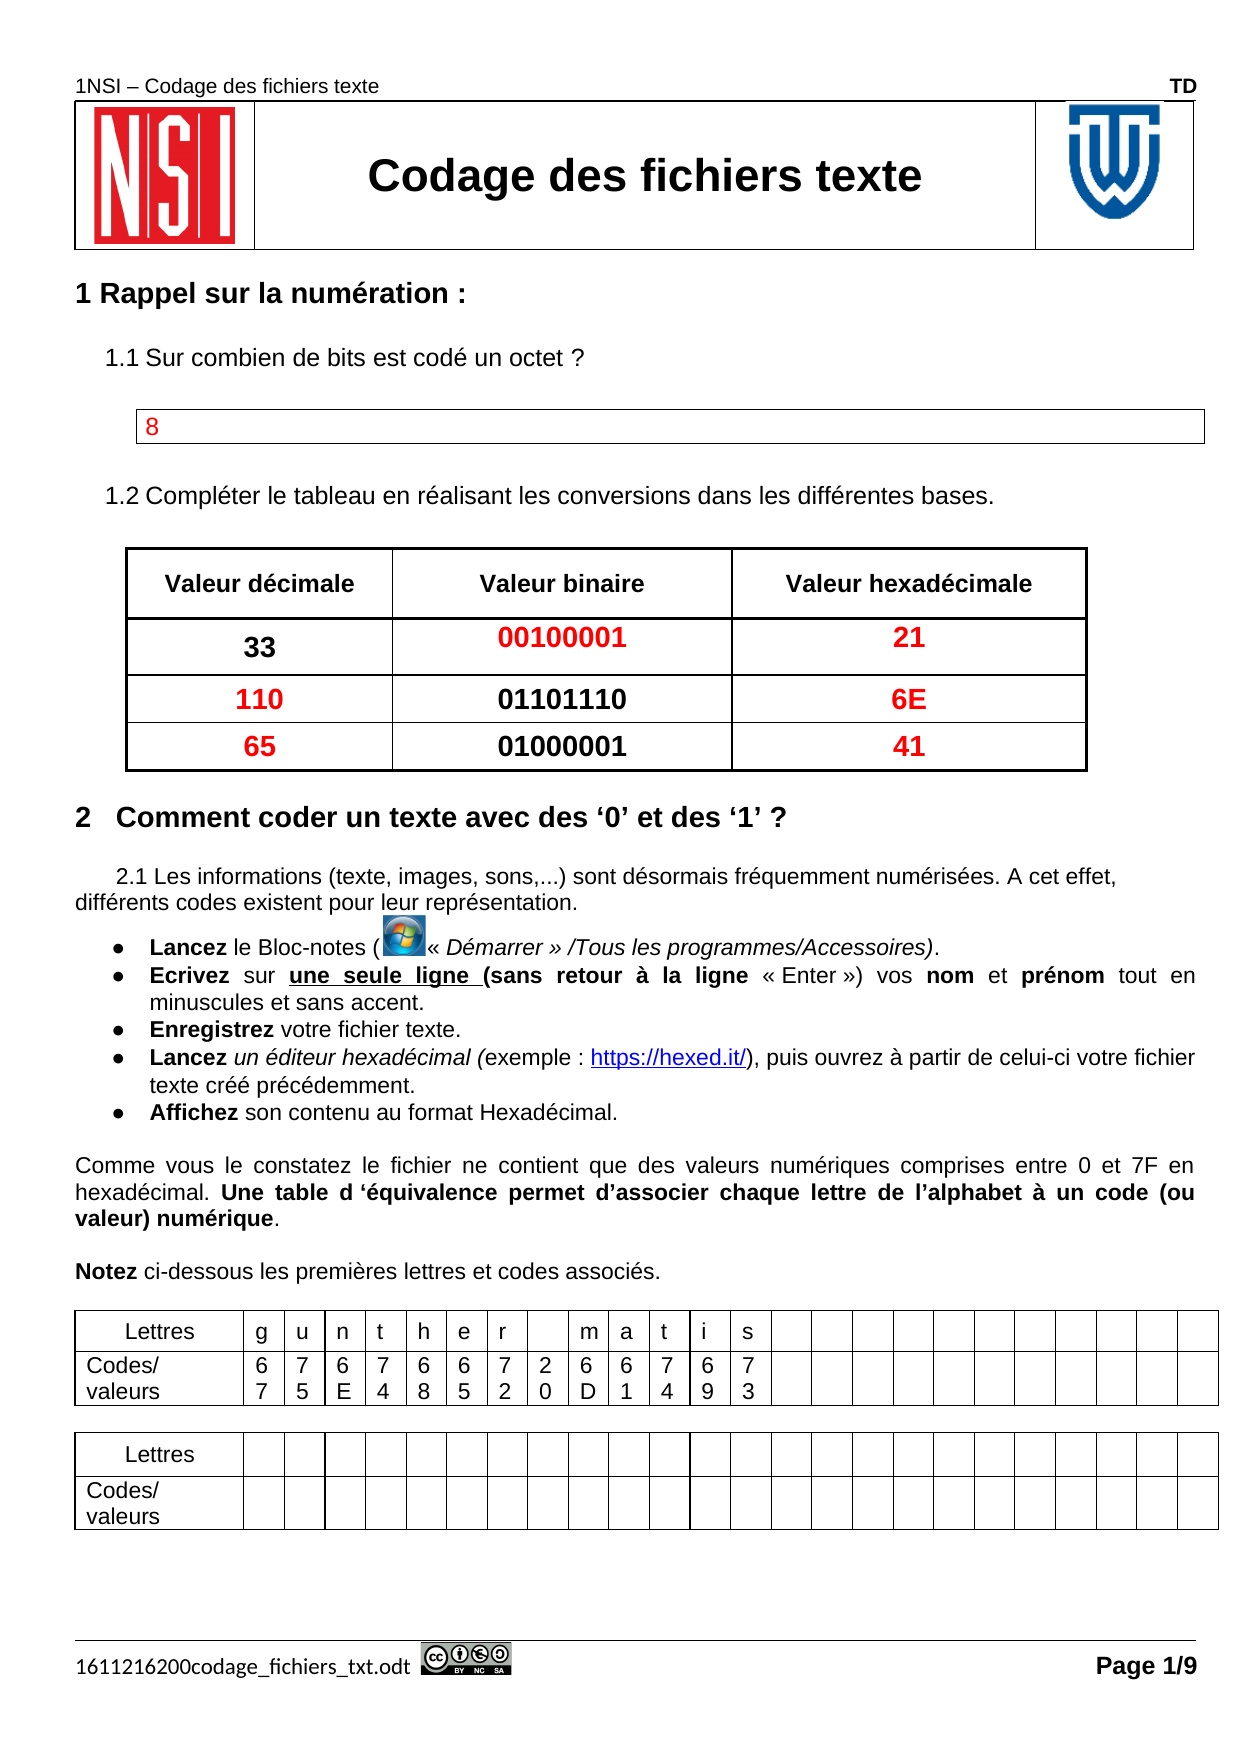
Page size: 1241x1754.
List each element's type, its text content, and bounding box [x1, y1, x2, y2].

table_header [366, 1433, 406, 1476]
table_cell [488, 1477, 527, 1529]
list Affichez son contenu au format Hexadécimal. [112, 1098, 1196, 1126]
table_cell [731, 1477, 771, 1529]
text 2.1 Les informations (texte, images, sons,...) sont désormais fréquemment numérisées. A cet effet, différents codes existent pour leur représentation. [75, 863, 1196, 916]
table_header [650, 1433, 689, 1476]
table_header Lettres [76, 1311, 243, 1351]
table_header r [488, 1311, 527, 1351]
table_cell 73 [731, 1352, 771, 1404]
table_header [76, 102, 254, 249]
table_cell [1015, 1352, 1055, 1404]
table_cell [853, 1352, 893, 1404]
table_cell 67 [244, 1352, 284, 1404]
table_header s [731, 1311, 771, 1351]
table_header Valeur hexadécimale [733, 550, 1085, 617]
table_header [1178, 1311, 1218, 1351]
table_cell [326, 1477, 365, 1529]
table_header [1036, 102, 1193, 249]
table_header t [650, 1311, 689, 1351]
table_header [975, 1433, 1014, 1476]
table_header [447, 1433, 487, 1476]
table_cell 69 [691, 1352, 730, 1404]
table_header [731, 1433, 771, 1476]
table_cell [569, 1477, 608, 1529]
table_header g [244, 1311, 284, 1351]
picture [420, 1642, 512, 1675]
table_cell [447, 1477, 487, 1529]
table_header [528, 1433, 568, 1476]
table_cell [1056, 1352, 1096, 1404]
table_header [1056, 1311, 1096, 1351]
table_cell [934, 1477, 974, 1529]
table_cell 6E [326, 1352, 365, 1404]
table_cell 41 [733, 723, 1085, 769]
list Lancez un éditeur hexadécimal (exemple : https://hexed.it/), puis ouvrez à partir de celui-ci votre fichier texte créé précédemment. [112, 1043, 1196, 1098]
table_header u [285, 1311, 324, 1351]
table_header [853, 1433, 893, 1476]
table_cell [285, 1477, 324, 1529]
table_header [853, 1311, 893, 1351]
table_cell 74 [366, 1352, 406, 1404]
table_cell Codes/valeurs [76, 1352, 243, 1404]
picture [383, 915, 426, 956]
table_header e [447, 1311, 487, 1351]
table_header [772, 1311, 811, 1351]
table_cell 6D [569, 1352, 608, 1404]
table_cell 110 [128, 676, 392, 721]
table_cell [772, 1352, 811, 1404]
table_cell [934, 1352, 974, 1404]
table_cell [975, 1477, 1014, 1529]
table_header [569, 1433, 608, 1476]
table_cell 74 [650, 1352, 689, 1404]
table_header [934, 1311, 974, 1351]
table_cell [772, 1477, 811, 1529]
table_cell 01101110 [393, 676, 731, 721]
table_header m [569, 1311, 608, 1351]
table_cell [894, 1477, 933, 1529]
table_cell 61 [609, 1352, 649, 1404]
table_header [812, 1311, 852, 1351]
table_cell 33 [128, 620, 392, 674]
table_cell [812, 1352, 852, 1404]
table_cell 00100001 [393, 620, 731, 674]
table_header [772, 1433, 811, 1476]
table_cell [1056, 1477, 1096, 1529]
table_header [975, 1311, 1014, 1351]
table_header [488, 1433, 527, 1476]
table_header [1178, 1433, 1218, 1476]
table_cell [975, 1352, 1014, 1404]
table_cell [366, 1477, 406, 1529]
table_cell [1137, 1352, 1177, 1404]
table_header a [609, 1311, 649, 1351]
table_header [1137, 1311, 1177, 1351]
table_header Lettres [76, 1433, 243, 1476]
table_header [244, 1433, 284, 1476]
table_header [894, 1433, 933, 1476]
table_header [1056, 1433, 1096, 1476]
table_cell 72 [488, 1352, 527, 1404]
table_header Valeur binaire [393, 550, 731, 617]
table_cell [853, 1477, 893, 1529]
table_header [609, 1433, 649, 1476]
table_cell 6E [733, 676, 1085, 721]
table_cell 20 [528, 1352, 568, 1404]
table_cell [1097, 1352, 1136, 1404]
table_header [1015, 1311, 1055, 1351]
table_cell [1137, 1477, 1177, 1529]
table_header [285, 1433, 324, 1476]
table_cell [1178, 1477, 1218, 1529]
list Compléter le tableau en réalisant les conversions dans les différentes bases. [104, 481, 1196, 510]
table_cell 01000001 [393, 723, 731, 769]
table_header [1015, 1433, 1055, 1476]
table_header [691, 1433, 730, 1476]
list Comment coder un texte avec des ‘0’ et des ‘1’ ? [75, 801, 1196, 834]
text Notez ci-dessous les premières lettres et codes associés. [75, 1258, 1196, 1284]
table_cell [650, 1477, 689, 1529]
table_header i [691, 1311, 730, 1351]
table_cell [691, 1477, 730, 1529]
table_header Codage des fichiers texte [255, 102, 1035, 249]
list 8 [137, 410, 1204, 443]
table_cell [528, 1477, 568, 1529]
table_cell [812, 1477, 852, 1529]
table_cell [609, 1477, 649, 1529]
text Comme vous le constatez le fichier ne contient que des valeurs numériques comprises entre 0 et 7F en hexadécimal. Une table d ‘équivalence permet d’associer chaque lettre de l’alphabet à un code (ou valeur) numérique. [75, 1152, 1196, 1231]
list Enregistrez votre fichier texte. [112, 1016, 1196, 1043]
table_cell [1015, 1477, 1055, 1529]
table_header [894, 1311, 933, 1351]
table_cell 68 [407, 1352, 446, 1404]
table_cell 75 [285, 1352, 324, 1404]
table_header t [366, 1311, 406, 1351]
list Sur combien de bits est codé un octet ? [104, 343, 1196, 371]
table_cell [407, 1477, 446, 1529]
table_cell Codes/valeurs [76, 1477, 243, 1529]
list Ecrivez sur une seule ligne (sans retour à la ligne « Enter ») vos nom et prénom tout en minuscules et sans accent. [112, 961, 1196, 1016]
text 1 Rappel sur la numération : [75, 276, 1196, 309]
list Lancez le Bloc-notes (« Démarrer » /Tous les programmes/Accessoires). [112, 916, 1196, 961]
table_cell [244, 1477, 284, 1529]
table_cell [1178, 1352, 1218, 1404]
table_header Valeur décimale [128, 550, 392, 617]
table_cell 65 [128, 723, 392, 769]
table_header [1137, 1433, 1177, 1476]
table_cell [1097, 1477, 1136, 1529]
table_header n [326, 1311, 365, 1351]
table_header h [407, 1311, 446, 1351]
table_cell 65 [447, 1352, 487, 1404]
table_header [934, 1433, 974, 1476]
table_cell 21 [733, 620, 1085, 674]
table_header [407, 1433, 446, 1476]
table_header [1097, 1311, 1136, 1351]
table_header [812, 1433, 852, 1476]
table_cell [894, 1352, 933, 1404]
table_header [326, 1433, 365, 1476]
table_header [528, 1311, 568, 1351]
table_header [1097, 1433, 1136, 1476]
